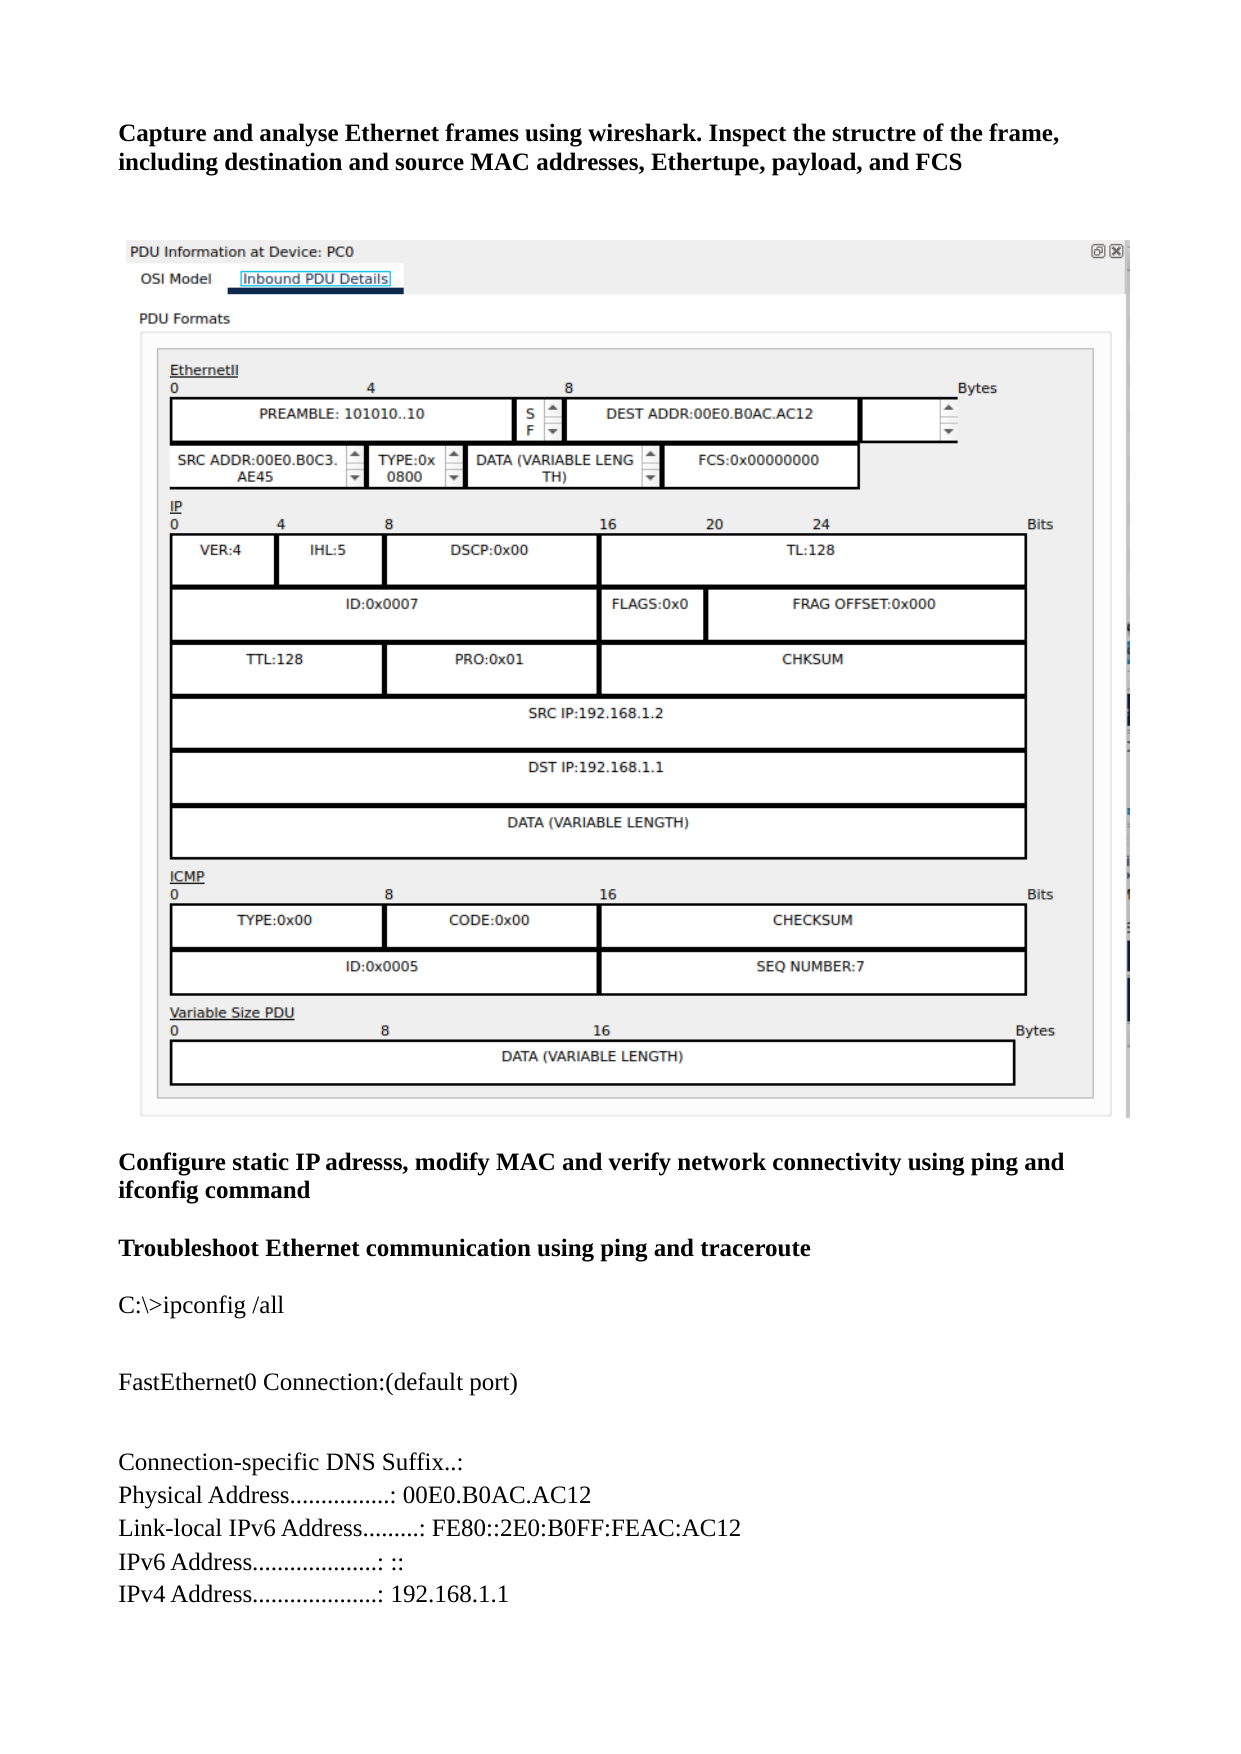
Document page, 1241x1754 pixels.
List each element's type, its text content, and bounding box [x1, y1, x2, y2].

text Capture and analyse Ethernet frames using wireshark. Inspect the structre of the frame, including destination and source MAC addresses, Ethertupe, payload, and FCS Configure static IP adresss, modify MAC and verify network connectivity using ping and ifconfig command Troubleshoot Ethernet communication using ping and traceroute C:\>ipconfig /all [118, 118, 1122, 1319]
text Physical Address................: 00E0.B0AC.AC12 [118, 1481, 1122, 1509]
text IPv4 Address....................: 192.168.1.1 [118, 1579, 1122, 1608]
text Link-local IPv6 Address.........: FE80::2E0:B0FF:FEAC:AC12 [118, 1513, 1122, 1542]
text Connection-specific DNS Suffix..: [118, 1447, 1122, 1476]
picture [126, 240, 1130, 1118]
text FastEthernet0 Connection:(default port) [118, 1367, 1122, 1396]
text IPv6 Address....................: :: [118, 1547, 1122, 1575]
